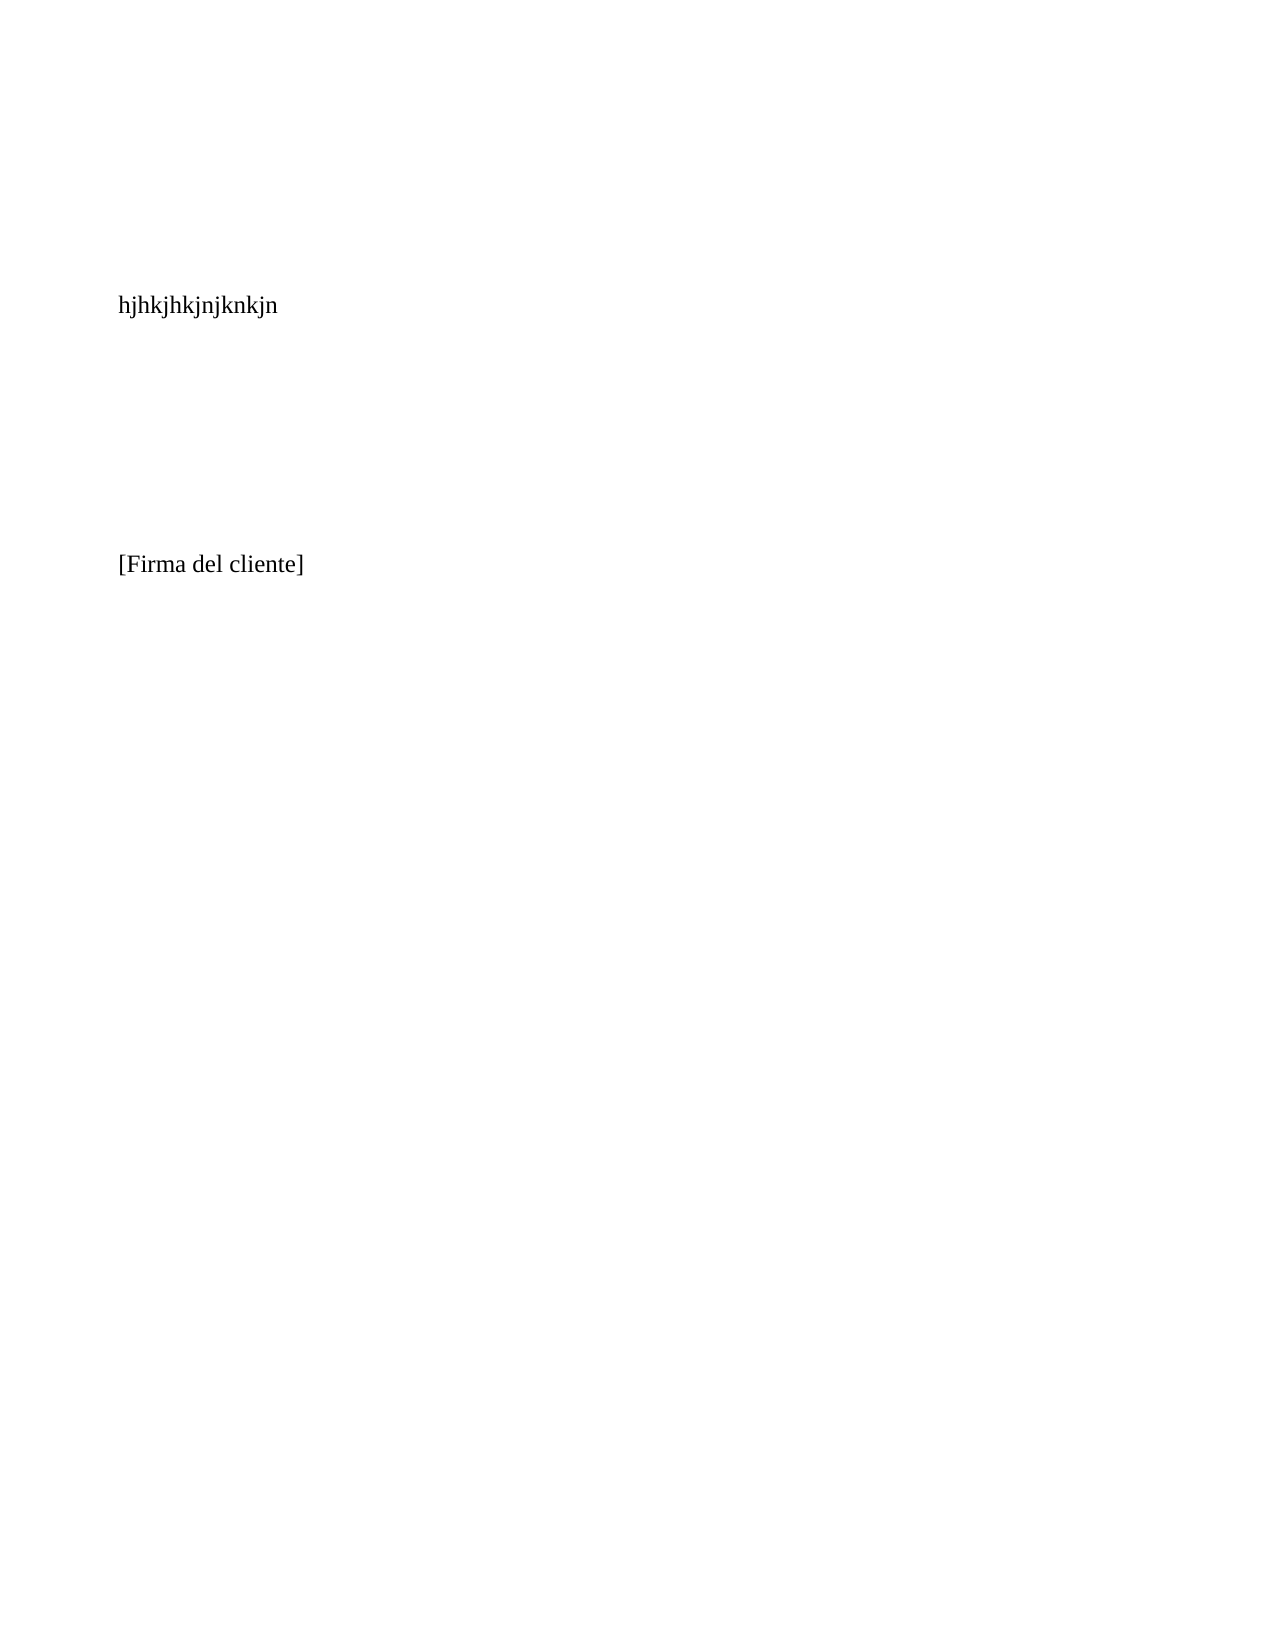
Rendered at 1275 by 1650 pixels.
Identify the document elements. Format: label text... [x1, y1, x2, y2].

text [Firma del cliente] [118, 549, 1157, 578]
text hjhkjhkjnjknkjn [118, 291, 1157, 319]
